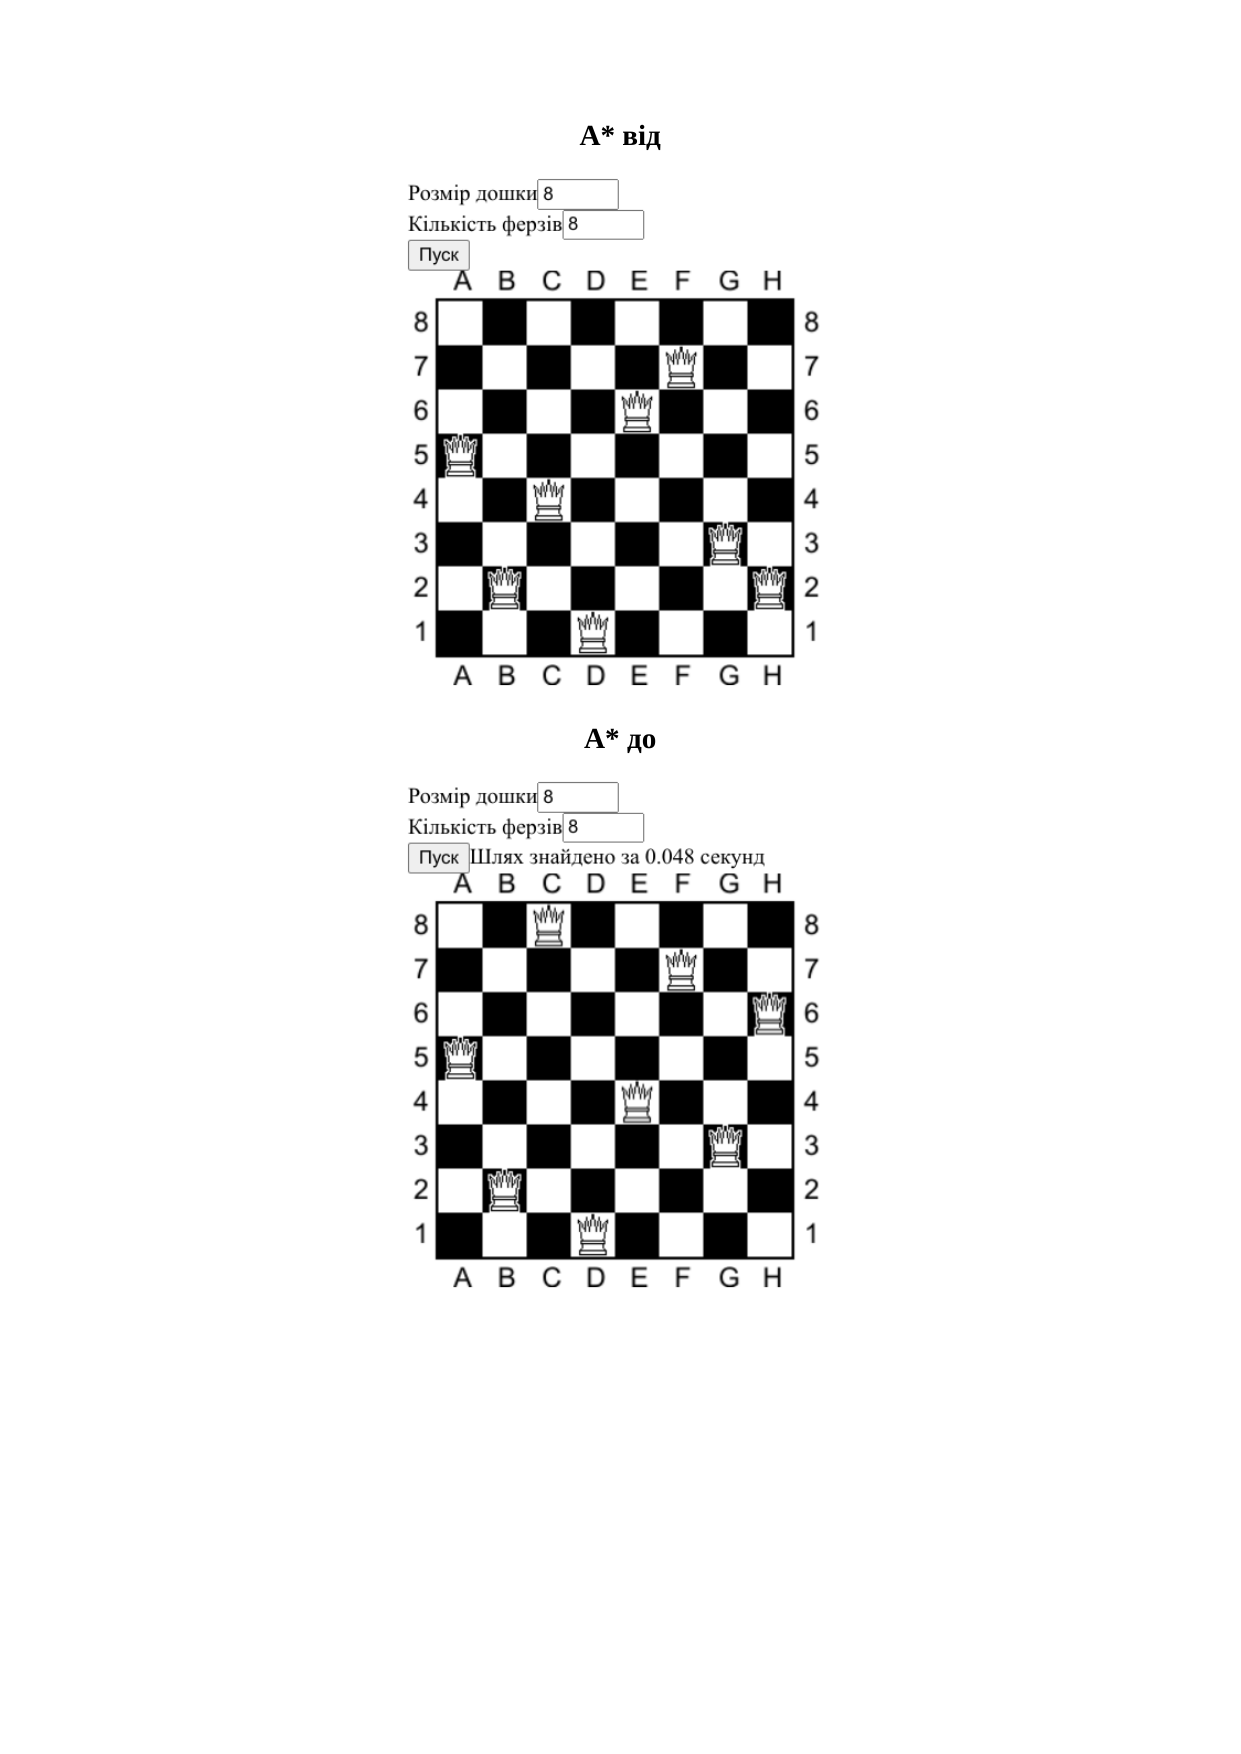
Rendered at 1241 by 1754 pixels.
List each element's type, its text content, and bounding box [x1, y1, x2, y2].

text A* до [118, 168, 1122, 754]
text A* від [118, 118, 1122, 152]
picture [397, 771, 843, 1307]
picture [397, 168, 843, 705]
